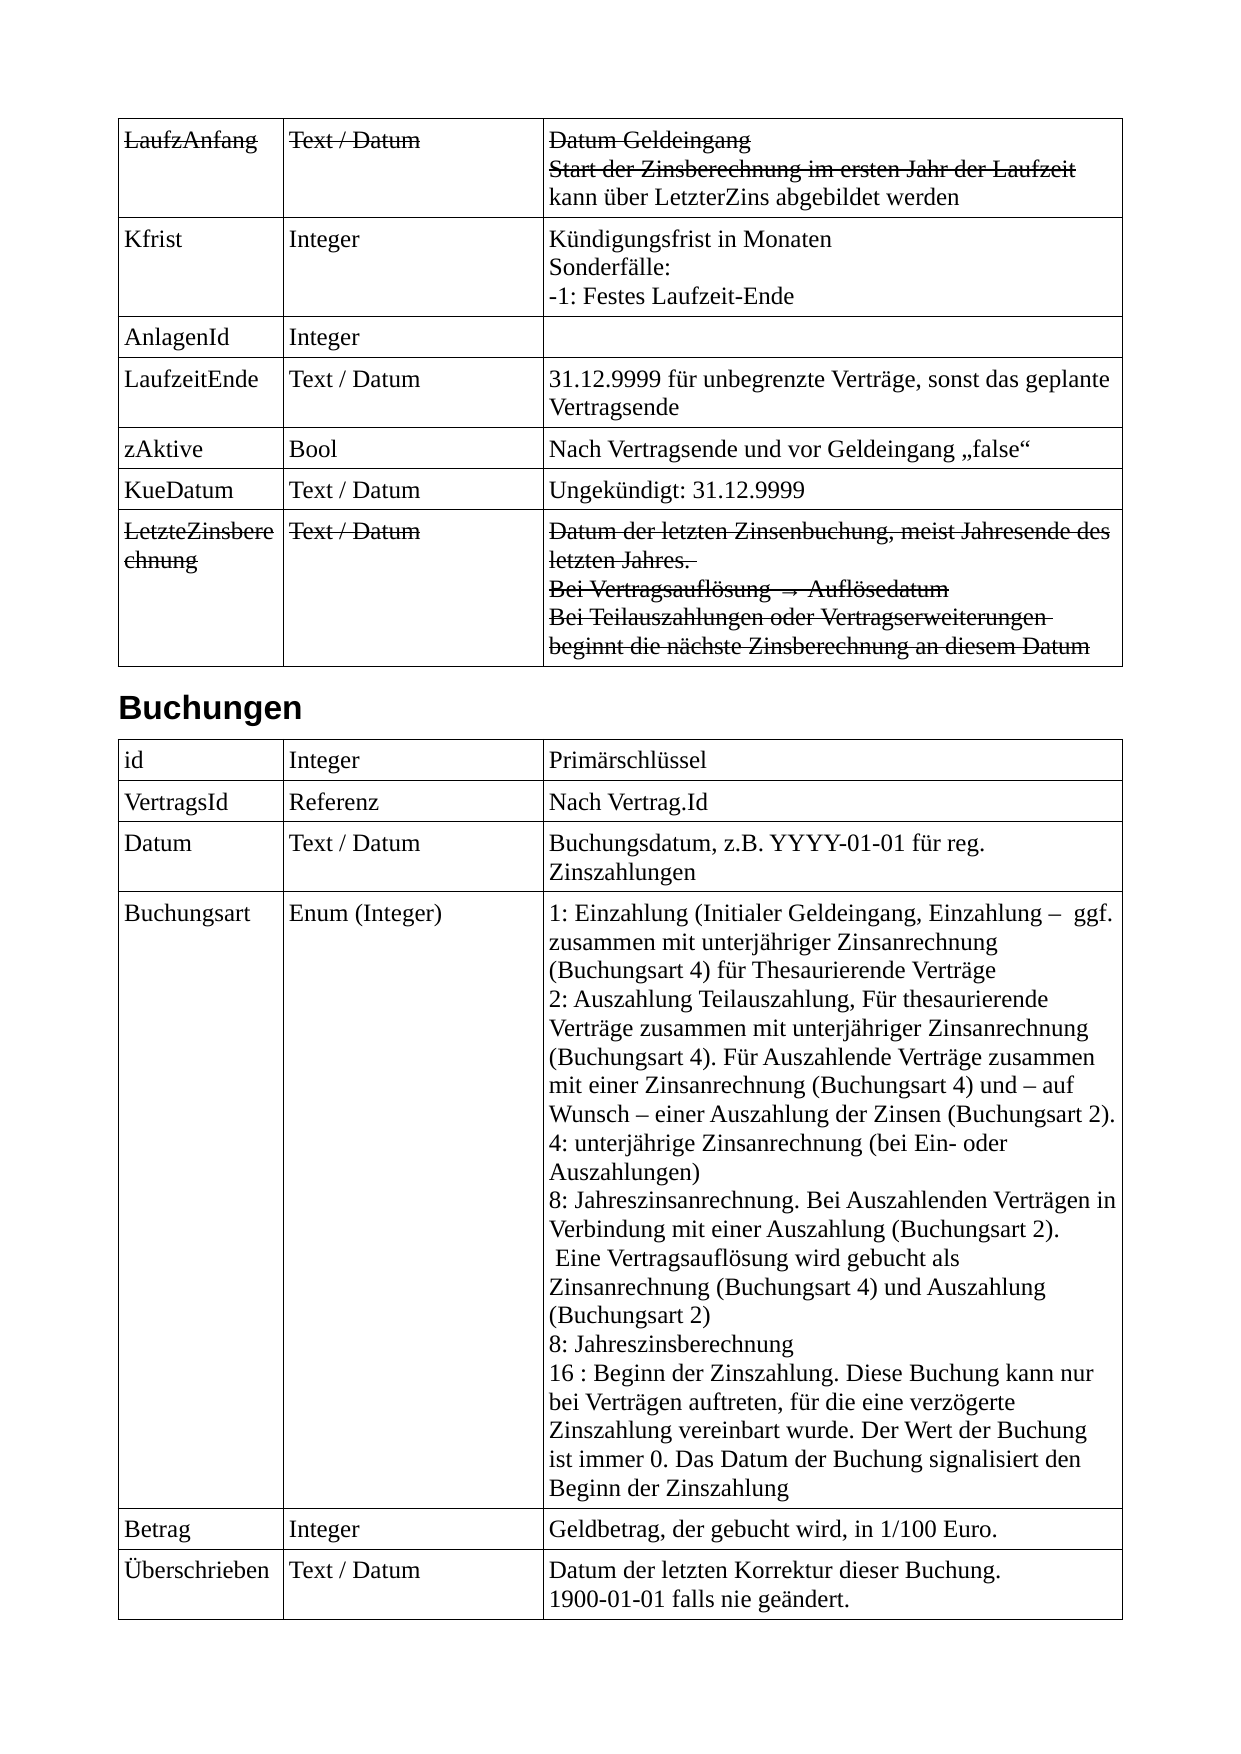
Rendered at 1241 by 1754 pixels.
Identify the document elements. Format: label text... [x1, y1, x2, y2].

table_cell Datum Geldeingang Start der Zinsberechnung im ersten Jahr der Laufzeit kann über LetzterZins abgebildet werden [544, 119, 1122, 217]
table_cell 31.12.9999 für unbegrenzte Verträge, sonst das geplante Vertragsende [544, 358, 1122, 427]
table_cell Bool [284, 428, 543, 468]
table_cell Integer [284, 317, 543, 357]
table_cell VertragsId [119, 781, 283, 821]
table_cell LetzteZinsberechnung [119, 510, 283, 666]
table_cell LaufzAnfang [119, 119, 283, 217]
table_cell Nach Vertragsende und vor Geldeingang „false“ [544, 428, 1122, 468]
table_cell Referenz [284, 781, 543, 821]
table_cell Nach Vertrag.Id [544, 781, 1122, 821]
table_cell 1: Einzahlung (Initialer Geldeingang, Einzahlung – ggf. zusammen mit unterjähriger Zinsanrechnung (Buchungsart 4) für Thesaurierende Verträge 2: Auszahlung Teilauszahlung, Für thesaurierende Verträge zusammen mit unterjähriger Zinsanrechnung (Buchungsart 4). Für Auszahlende Verträge zusammen mit einer Zinsanrechnung (Buchungsart 4) und – auf Wunsch – einer Auszahlung der Zinsen (Buchungsart 2). 4: unterjährige Zinsanrechnung (bei Ein- oder Auszahlungen) 8: Jahreszinsanrechnung. Bei Auszahlenden Verträgen in Verbindung mit einer Auszahlung (Buchungsart 2). Eine Vertragsauflösung wird gebucht als Zinsanrechnung (Buchungsart 4) und Auszahlung (Buchungsart 2) 8: Jahreszinsberechnung 16 : Beginn der Zinszahlung. Diese Buchung kann nur bei Verträgen auftreten, für die eine verzögerte Zinszahlung vereinbart wurde. Der Wert der Buchung ist immer 0. Das Datum der Buchung signalisiert den Beginn der Zinszahlung [544, 892, 1122, 1507]
table_cell Betrag [119, 1509, 283, 1549]
table_cell LaufzeitEnde [119, 358, 283, 427]
table_header Integer [284, 740, 543, 780]
table_cell Buchungsdatum, z.B. YYYY-01-01 für reg. Zinszahlungen [544, 822, 1122, 891]
table_cell Datum der letzten Zinsenbuchung, meist Jahresende des letzten Jahres. Bei Vertragsauflösung → Auflösedatum Bei Teilauszahlungen oder Vertragserweiterungen beginnt die nächste Zinsberechnung an diesem Datum [544, 510, 1122, 666]
table_cell Text / Datum [284, 469, 543, 509]
table_cell Geldbetrag, der gebucht wird, in 1/100 Euro. [544, 1509, 1122, 1549]
table_cell AnlagenId [119, 317, 283, 357]
table_cell [544, 317, 1122, 357]
table_cell Datum der letzten Korrektur dieser Buchung. 1900-01-01 falls nie geändert. [544, 1550, 1122, 1619]
table_cell Text / Datum [284, 822, 543, 891]
table_cell Ungekündigt: 31.12.9999 [544, 469, 1122, 509]
table_header id [119, 740, 283, 780]
table_cell KueDatum [119, 469, 283, 509]
table_cell Text / Datum [284, 119, 543, 217]
subtitle Buchungen [118, 687, 1122, 726]
table_cell Integer [284, 218, 543, 316]
table_cell Datum [119, 822, 283, 891]
table_cell Integer [284, 1509, 543, 1549]
table_cell Überschrieben [119, 1550, 283, 1619]
table_cell Enum (Integer) [284, 892, 543, 1507]
table_cell Kündigungsfrist in Monaten Sonderfälle: -1: Festes Laufzeit-Ende [544, 218, 1122, 316]
table_cell Text / Datum [284, 358, 543, 427]
table_cell Buchungsart [119, 892, 283, 1507]
table_header Primärschlüssel [544, 740, 1122, 780]
table_cell Text / Datum [284, 1550, 543, 1619]
table_cell zAktive [119, 428, 283, 468]
table_cell Text / Datum [284, 510, 543, 666]
table_cell Kfrist [119, 218, 283, 316]
